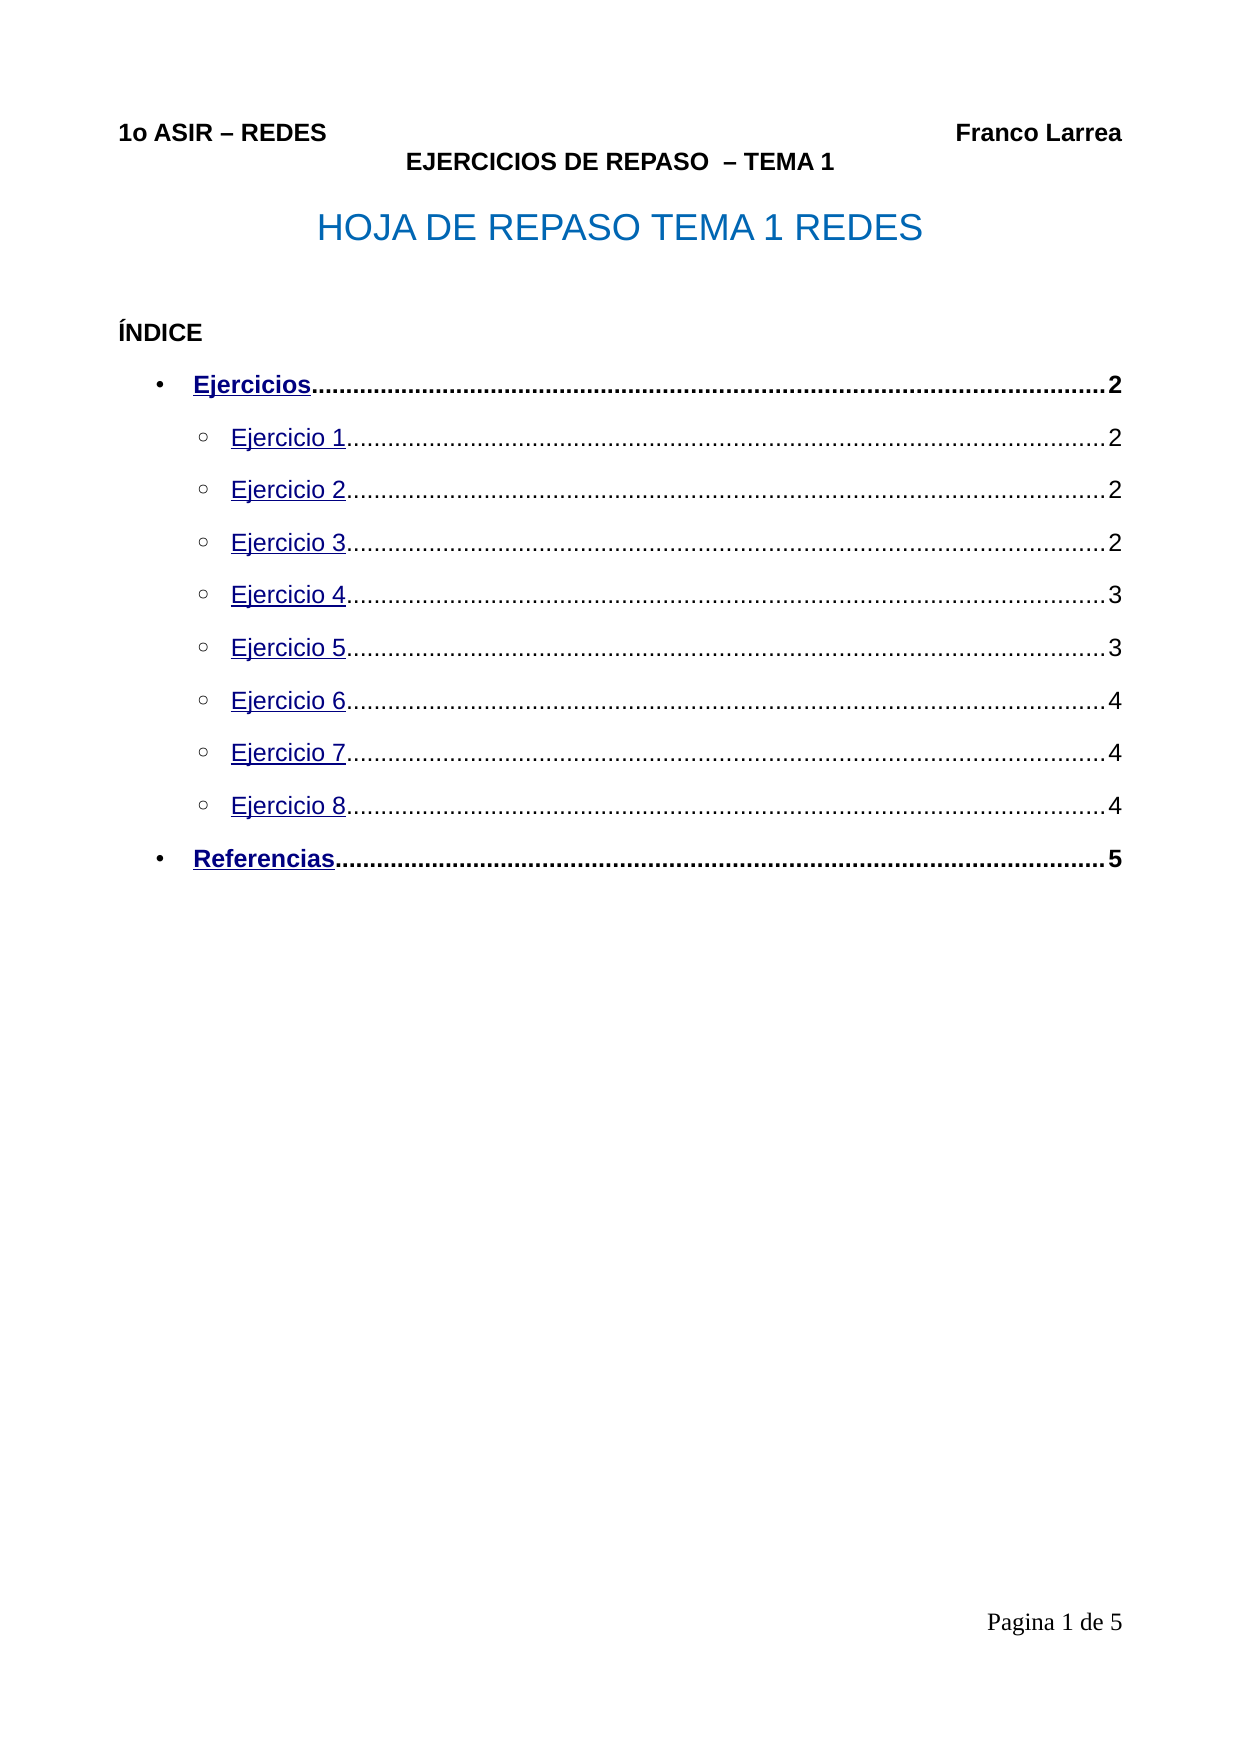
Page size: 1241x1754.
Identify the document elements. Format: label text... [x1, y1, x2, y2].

list Ejercicio 4 3 [193, 581, 1122, 609]
list Referencias 5 [156, 843, 1122, 872]
list Ejercicios 2 [156, 370, 1122, 399]
list Ejercicio 8 4 [193, 791, 1122, 820]
text HOJA DE REPASO TEMA 1 REDES [118, 205, 1122, 248]
text ÍNDICE [118, 318, 1122, 346]
list Ejercicio 7 4 [193, 738, 1122, 767]
list Ejercicio 2 2 [193, 475, 1122, 504]
list Ejercicio 5 3 [193, 633, 1122, 662]
list Ejercicio 1 2 [193, 423, 1122, 452]
list Ejercicio 3 2 [193, 528, 1122, 557]
list Ejercicio 6 4 [193, 686, 1122, 714]
